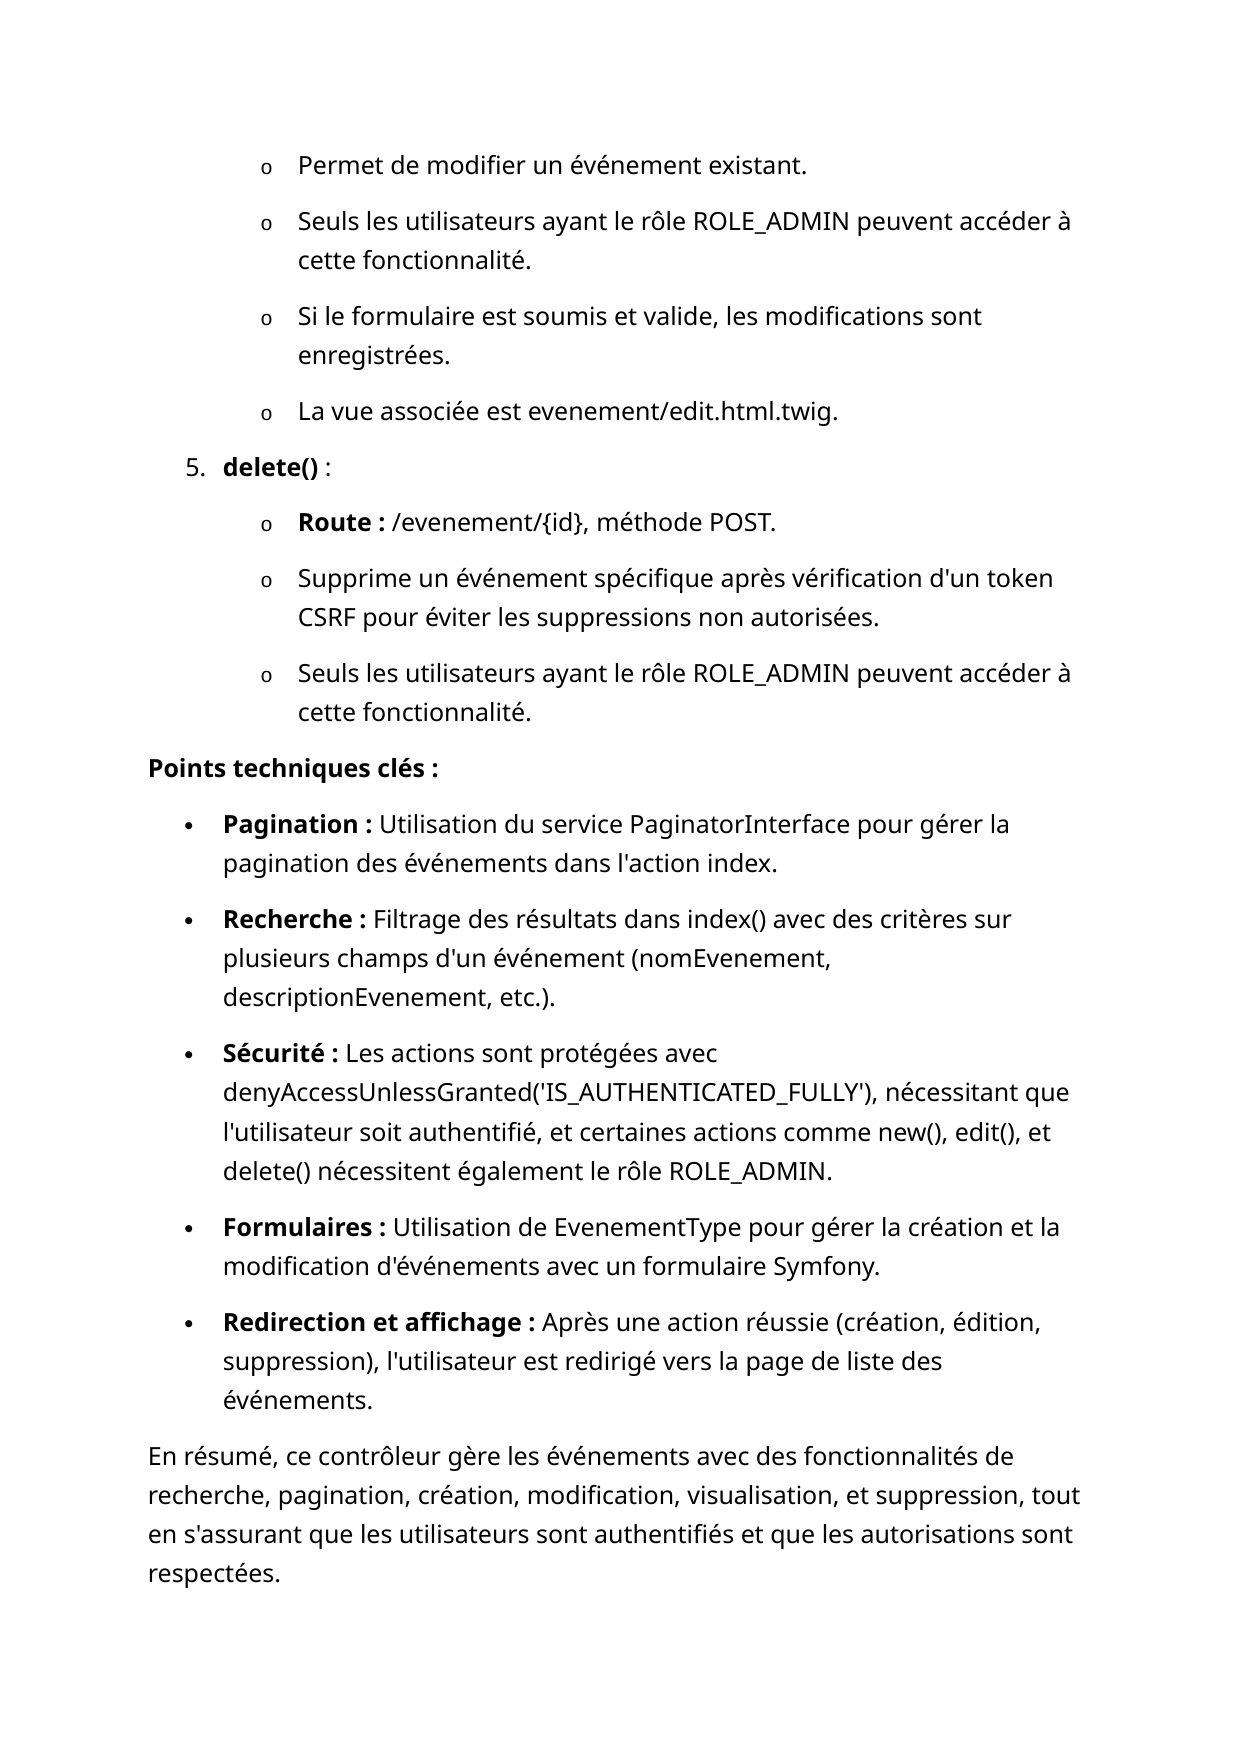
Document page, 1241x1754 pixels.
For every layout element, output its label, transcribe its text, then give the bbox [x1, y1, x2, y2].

list Permet de modifier un événement existant. [260, 148, 1093, 182]
list Recherche : Filtrage des résultats dans index() avec des critères sur plusieurs champs d'un événement (nomEvenement, descriptionEvenement, etc.). [185, 902, 1093, 1014]
list Pagination : Utilisation du service PaginatorInterface pour gérer la pagination des événements dans l'action index. [185, 807, 1093, 880]
list Supprime un événement spécifique après vérification d'un token CSRF pour éviter les suppressions non autorisées. [260, 561, 1093, 634]
list Route : /evenement/{id}, méthode POST. [260, 505, 1093, 539]
text En résumé, ce contrôleur gère les événements avec des fonctionnalités de recherche, pagination, création, modification, visualisation, et suppression, tout en s'assurant que les utilisateurs sont authentifiés et que les autorisations sont respectées. [148, 1438, 1093, 1590]
list delete() : [185, 449, 1093, 483]
list La vue associée est evenement/edit.html.twig. [260, 393, 1093, 427]
list Sécurité : Les actions sont protégées avec denyAccessUnlessGranted('IS_AUTHENTICATED_FULLY'), nécessitant que l'utilisateur soit authentifié, et certaines actions comme new(), edit(), et delete() nécessitent également le rôle ROLE_ADMIN. [185, 1036, 1093, 1187]
text Points techniques clés : [148, 751, 1093, 785]
list Seuls les utilisateurs ayant le rôle ROLE_ADMIN peuvent accéder à cette fonctionnalité. [260, 656, 1093, 729]
list Si le formulaire est soumis et valide, les modifications sont enregistrées. [260, 298, 1093, 372]
list Formulaires : Utilisation de EvenementType pour gérer la création et la modification d'événements avec un formulaire Symfony. [185, 1209, 1093, 1282]
list Seuls les utilisateurs ayant le rôle ROLE_ADMIN peuvent accéder à cette fonctionnalité. [260, 203, 1093, 277]
list Redirection et affichage : Après une action réussie (création, édition, suppression), l'utilisateur est redirigé vers la page de liste des événements. [185, 1304, 1093, 1417]
